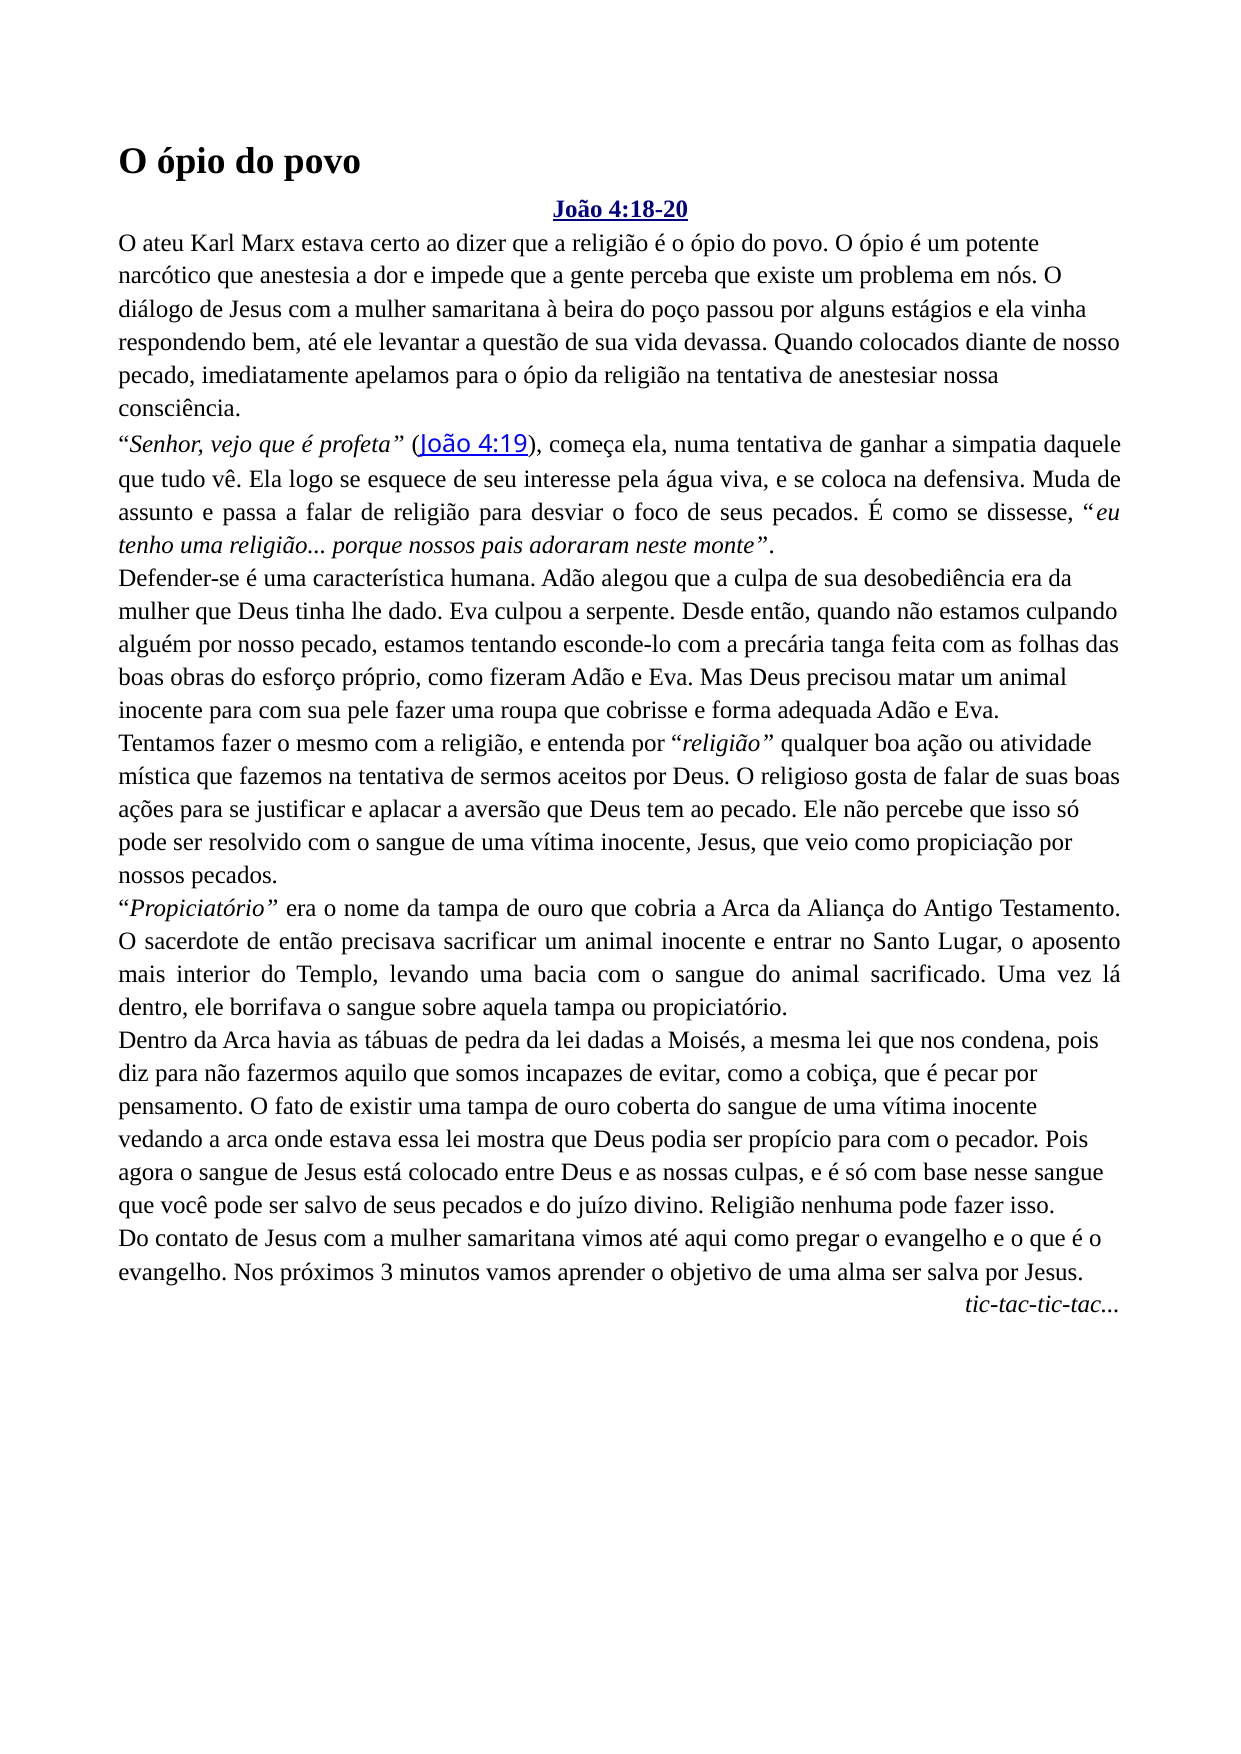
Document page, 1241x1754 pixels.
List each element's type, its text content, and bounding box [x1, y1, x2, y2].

text Tentamos fazer o mesmo com a religião, e entenda por “religião” qualquer boa ação ou atividade mística que fazemos na tentativa de sermos aceitos por Deus. O religioso gosta de falar de suas boas ações para se justificar e aplacar a aversão que Deus tem ao pecado. Ele não percebe que isso só pode ser resolvido com o sangue de uma vítima inocente, Jesus, que veio como propiciação por nossos pecados. [118, 728, 1122, 889]
text Do contato de Jesus com a mulher samaritana vimos até aqui como pregar o evangelho e o que é o evangelho. Nos próximos 3 minutos vamos aprender o objetivo de uma alma ser salva por Jesus. [118, 1223, 1122, 1285]
text Defender-se é uma característica humana. Adão alegou que a culpa de sua desobediência era da mulher que Deus tinha lhe dado. Eva culpou a serpente. Desde então, quando não estamos culpando alguém por nosso pecado, estamos tentando esconde-lo com a precária tanga feita com as folhas das boas obras do esforço próprio, como fizeram Adão e Eva. Mas Deus precisou matar um animal inocente para com sua pele fazer uma roupa que cobrisse e forma adequada Adão e Eva. [118, 563, 1122, 724]
text João 4:18-20 [118, 194, 1122, 223]
text Dentro da Arca havia as tábuas de pedra da lei dadas a Moisés, a mesma lei que nos condena, pois diz para não fazermos aquilo que somos incapazes de evitar, como a cobiça, que é pecar por pensamento. O fato de existir uma tampa de ouro coberta do sangue de uma vítima inocente vedando a arca onde estava essa lei mostra que Deus podia ser propício para com o pecador. Pois agora o sangue de Jesus está colocado entre Deus e as nossas culpas, e é só com base nesse sangue que você pode ser salvo de seus pecados e do juízo divino. Religião nenhuma pode fazer isso. [118, 1025, 1122, 1219]
text “Senhor, vejo que é profeta” (João 4:19), começa ela, numa tentativa de ganhar a simpatia daquele que tudo vê. Ela logo se esquece de seu interesse pela água viva, e se coloca na defensiva. Muda de assunto e passa a falar de religião para desviar o foco de seus pecados. É como se dissesse, “eu tenho uma religião... porque nossos pais adoraram neste monte”. [118, 426, 1122, 559]
text O ateu Karl Marx estava certo ao dizer que a religião é o ópio do povo. O ópio é um potente narcótico que anestesia a dor e impede que a gente perceba que existe um problema em nós. O diálogo de Jesus com a mulher samaritana à beira do poço passou por alguns estágios e ela vinha respondendo bem, até ele levantar a questão de sua vida devassa. Quando colocados diante de nosso pecado, imediatamente apelamos para o ópio da religião na tentativa de anestesiar nossa consciência. [118, 228, 1122, 421]
text “Propiciatório” era o nome da tampa de ouro que cobria a Arca da Aliança do Antigo Testamento. O sacerdote de então precisava sacrificar um animal inocente e entrar no Santo Lugar, o aposento mais interior do Templo, levando uma bacia com o sangue do animal sacrificado. Uma vez lá dentro, ele borrifava o sangue sobre aquela tampa ou propiciatório. [118, 893, 1122, 1021]
text tic-tac-tic-tac... [118, 1289, 1122, 1318]
subtitle O ópio do povo [118, 139, 1122, 182]
